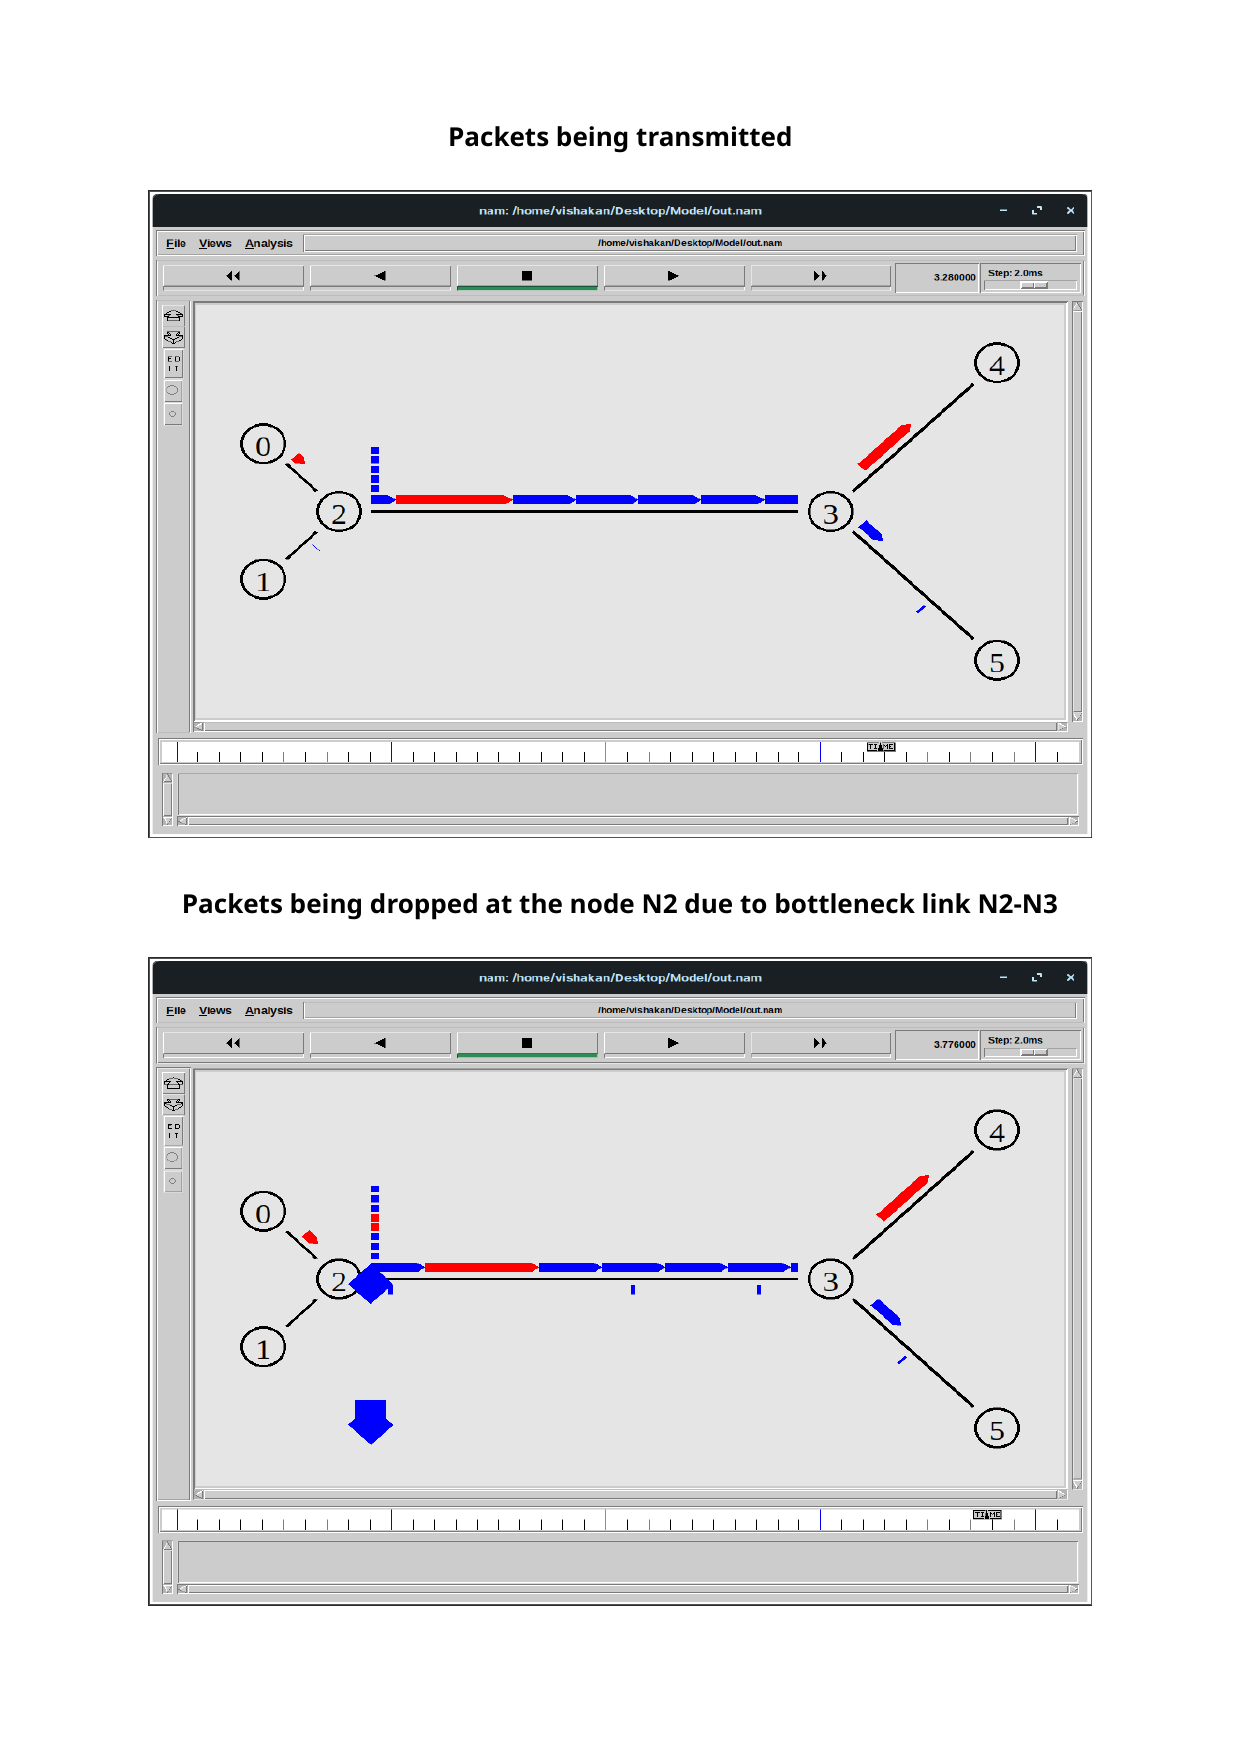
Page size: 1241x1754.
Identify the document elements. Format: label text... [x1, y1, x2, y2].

text Packets being dropped at the node N2 due to bottleneck link N2-N3 [118, 886, 1122, 921]
picture [152, 961, 1088, 1602]
text Packets being transmitted [118, 118, 1122, 154]
picture [152, 194, 1088, 834]
